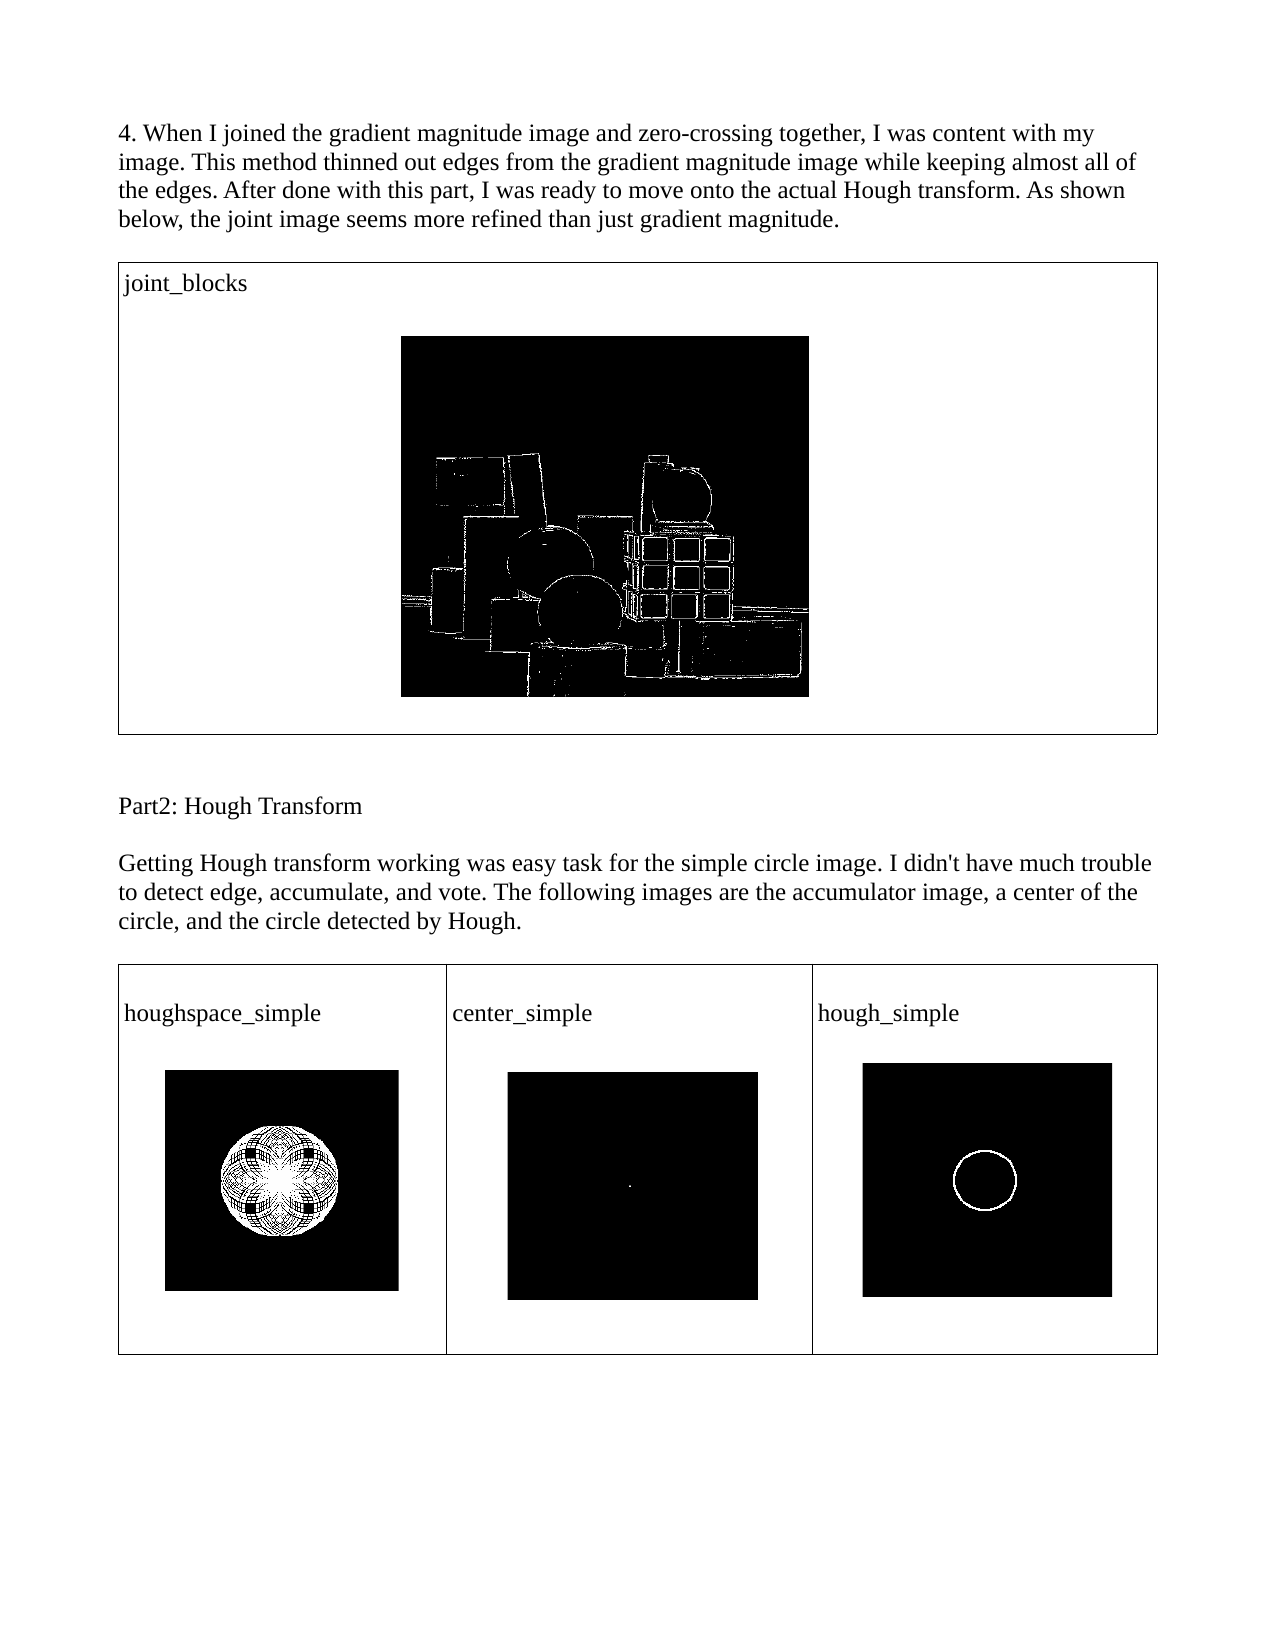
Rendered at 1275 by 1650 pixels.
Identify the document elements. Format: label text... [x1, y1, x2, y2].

text Getting Hough transform working was easy task for the simple circle image. I didn't have much trouble to detect edge, accumulate, and vote. The following images are the accumulator image, a center of the circle, and the circle detected by Hough. [118, 848, 1157, 935]
picture [507, 1072, 758, 1300]
picture [862, 1063, 1113, 1297]
picture [401, 336, 809, 697]
table_header center_simple [447, 965, 812, 1299]
table_header hough_simple [813, 965, 1157, 1354]
text 4. When I joined the gradient magnitude image and zero-crossing together, I was content with my image. This method thinned out edges from the gradient magnitude image while keeping almost all of the edges. After done with this part, I was ready to move onto the actual Hough transform. As shown below, the joint image seems more refined than just gradient magnitude. [118, 118, 1157, 233]
table_header houghspace_simple [119, 965, 446, 1354]
picture [165, 1070, 399, 1291]
table_header joint_blocks [119, 263, 1157, 733]
text Part2: Hough Transform [118, 791, 1157, 820]
table_header [447, 1300, 812, 1354]
